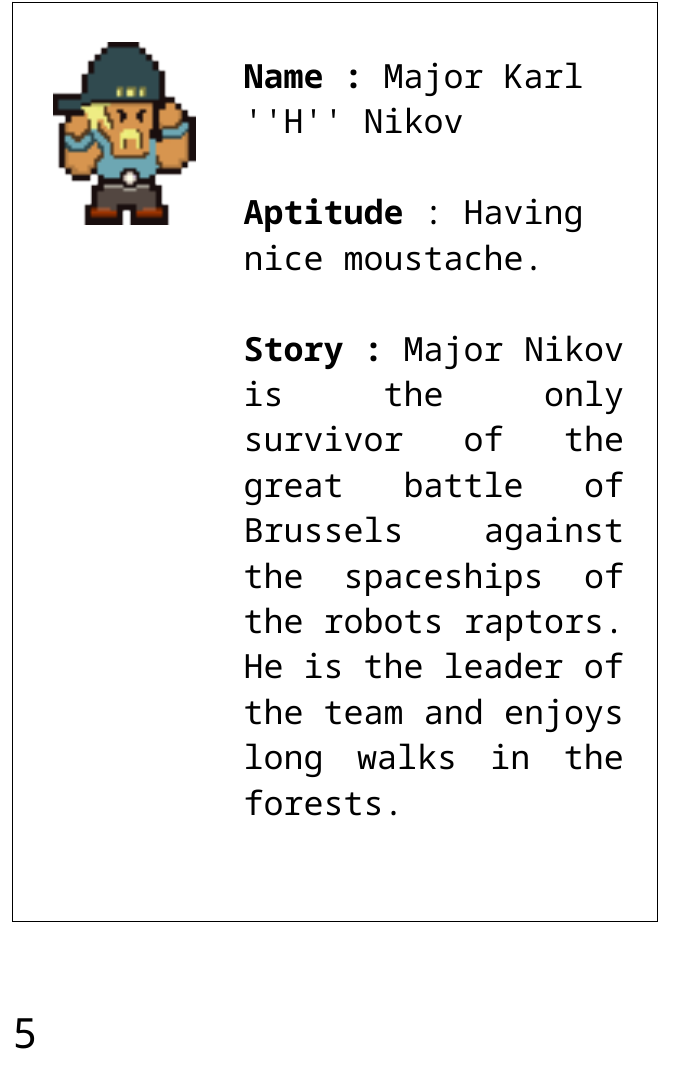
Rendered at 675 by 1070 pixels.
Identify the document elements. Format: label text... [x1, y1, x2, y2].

picture [53, 42, 196, 225]
table_header Name : Major Karl ''H'' Nikov Aptitude : Having nice moustache. Story : Major Nikov is the only survivor of the great battle of Brussels against the spaceships of the robots raptors. He is the leader of the team and enjoys long walks in the forests. [238, 3, 657, 921]
table_header [13, 3, 237, 921]
